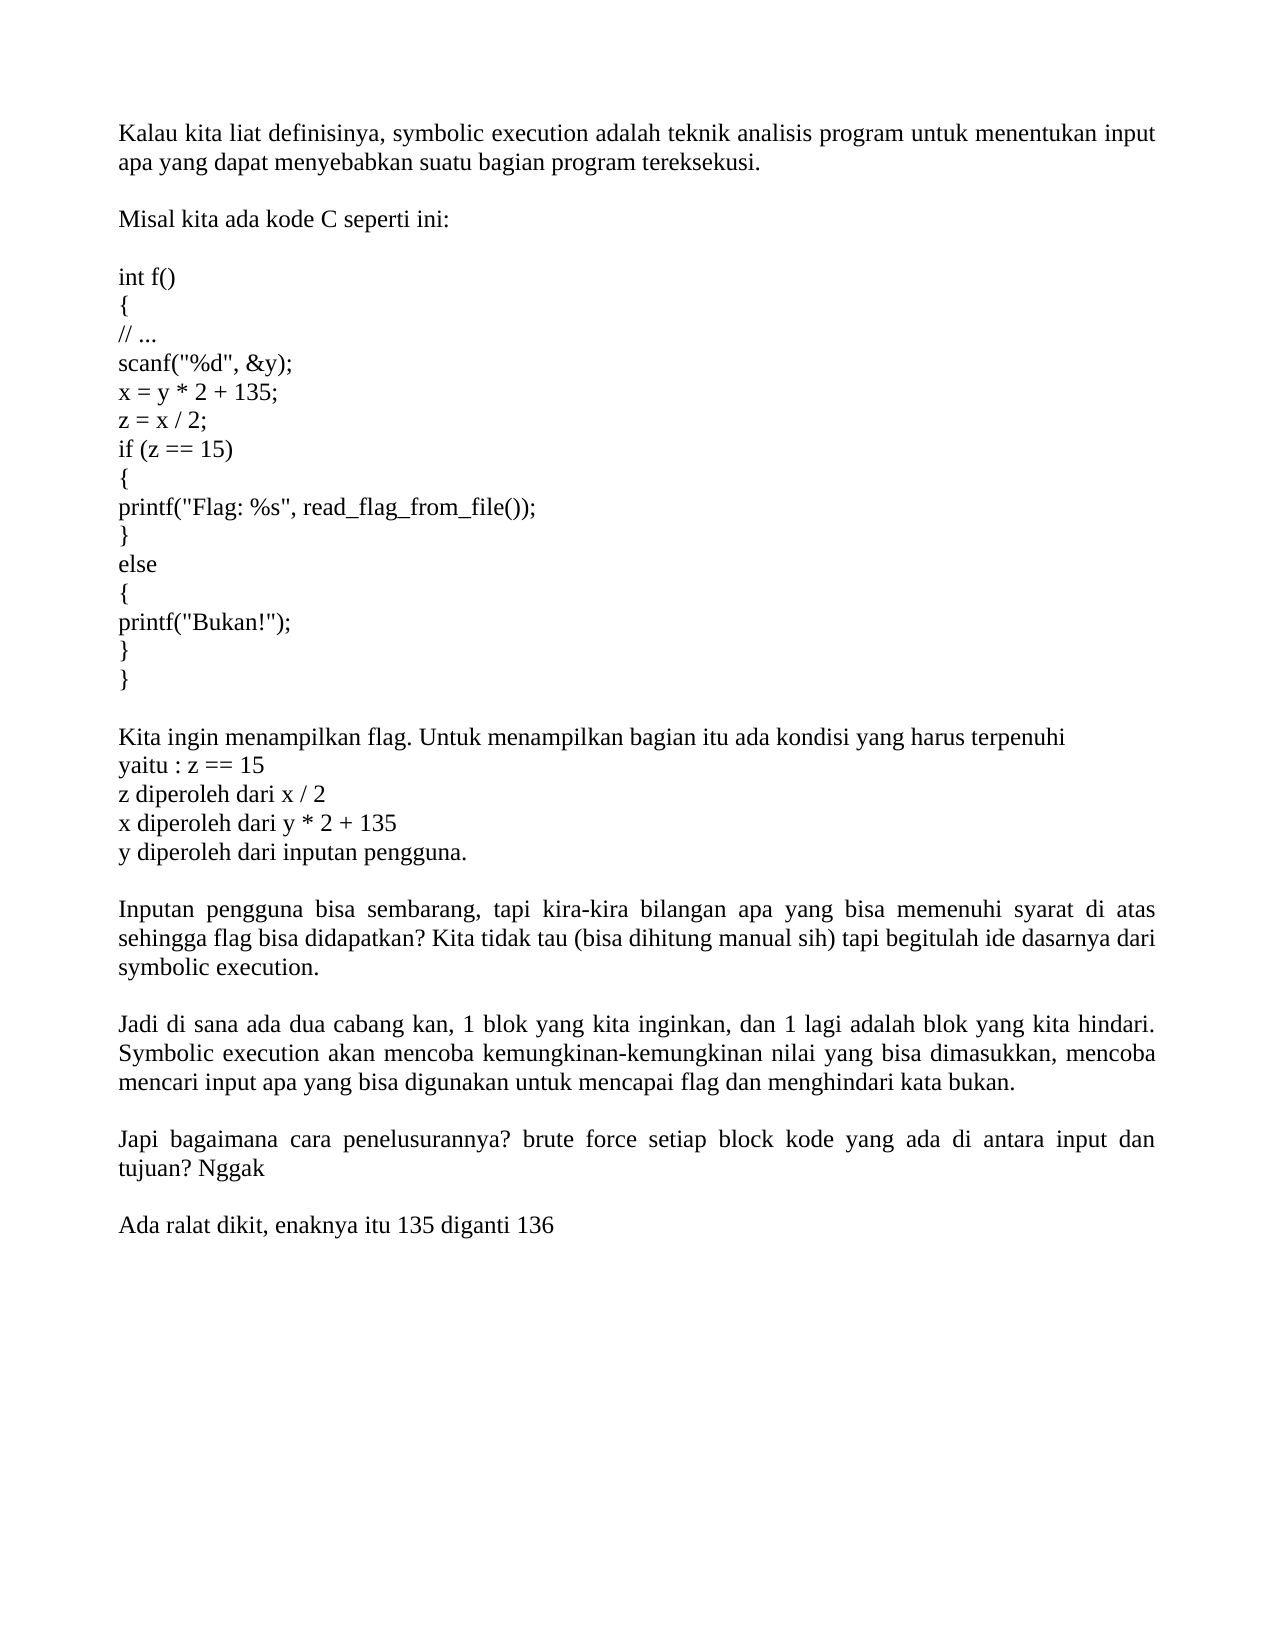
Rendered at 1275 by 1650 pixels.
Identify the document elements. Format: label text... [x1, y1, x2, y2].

text Ada ralat dikit, enaknya itu 135 diganti 136 [118, 1211, 1157, 1239]
text } [118, 664, 1157, 693]
text Inputan pengguna bisa sembarang, tapi kira-kira bilangan apa yang bisa memenuhi syarat di atas sehingga flag bisa didapatkan? Kita tidak tau (bisa dihitung manual sih) tapi begitulah ide dasarnya dari symbolic execution. [118, 894, 1157, 981]
text } [118, 636, 1157, 664]
text printf("Bukan!"); [118, 607, 1157, 636]
text Jadi di sana ada dua cabang kan, 1 blok yang kita inginkan, dan 1 lagi adalah blok yang kita hindari. Symbolic execution akan mencoba kemungkinan-kemungkinan nilai yang bisa dimasukkan, mencoba mencari input apa yang bisa digunakan untuk mencapai flag dan menghindari kata bukan. [118, 1009, 1157, 1096]
text x = y * 2 + 135; [118, 377, 1157, 406]
text Kalau kita liat definisinya, symbolic execution adalah teknik analisis program untuk menentukan input apa yang dapat menyebabkan suatu bagian program tereksekusi. [118, 118, 1157, 176]
text { [118, 463, 1157, 492]
text z = x / 2; [118, 406, 1157, 434]
text yaitu : z == 15 [118, 751, 1157, 779]
text Kita ingin menampilkan flag. Untuk menampilkan bagian itu ada kondisi yang harus terpenuhi [118, 722, 1157, 751]
text if (z == 15) [118, 434, 1157, 463]
text { [118, 291, 1157, 319]
text } [118, 521, 1157, 549]
text { [118, 578, 1157, 607]
text z diperoleh dari x / 2 [118, 779, 1157, 808]
text int f() [118, 262, 1157, 291]
text y diperoleh dari inputan pengguna. [118, 837, 1157, 866]
text else [118, 549, 1157, 578]
text printf("Flag: %s", read_flag_from_file()); [118, 492, 1157, 521]
text x diperoleh dari y * 2 + 135 [118, 808, 1157, 837]
text Japi bagaimana cara penelusurannya? brute force setiap block kode yang ada di antara input dan tujuan? Nggak [118, 1124, 1157, 1182]
text scanf("%d", &y); [118, 348, 1157, 377]
text // ... [118, 319, 1157, 348]
text Misal kita ada kode C seperti ini: [118, 204, 1157, 233]
